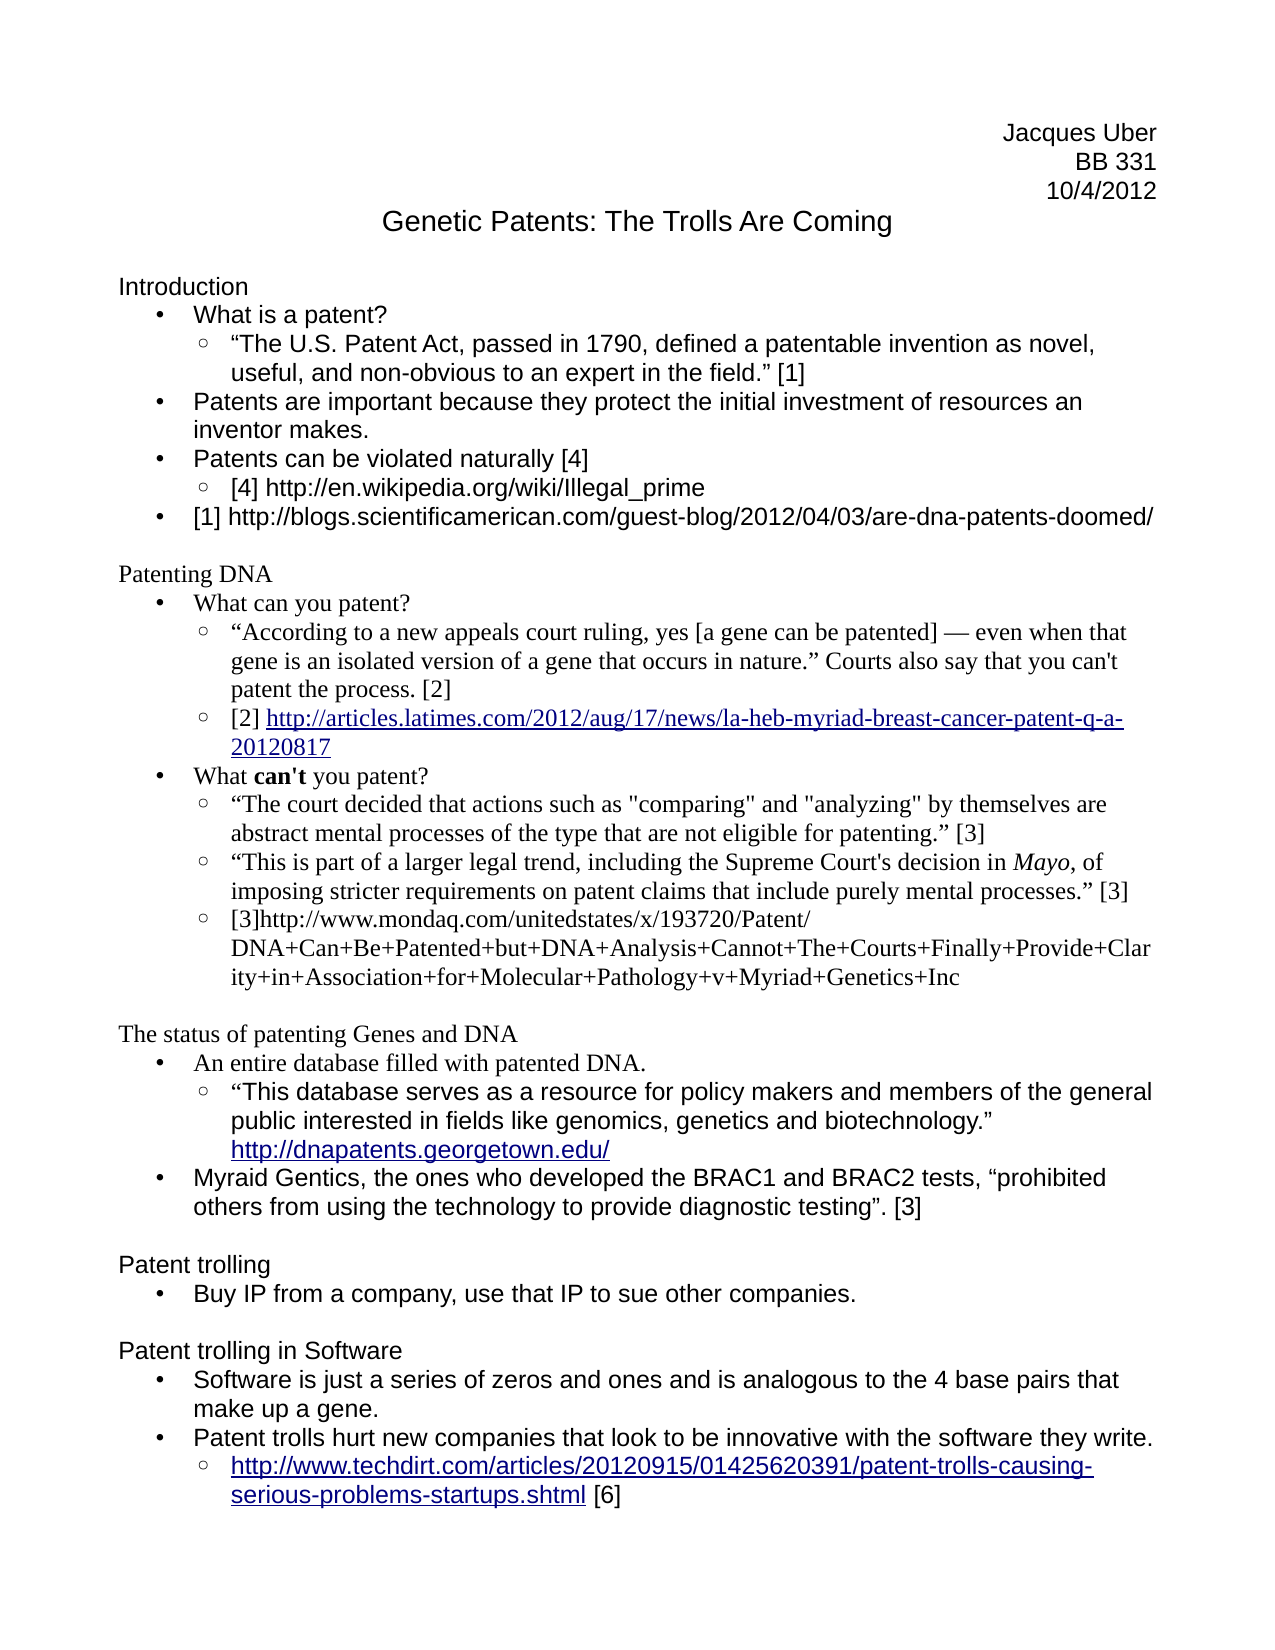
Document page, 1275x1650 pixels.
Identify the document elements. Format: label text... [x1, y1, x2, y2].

list “According to a new appeals court ruling, yes [a gene can be patented] — even when that gene is an isolated version of a gene that occurs in nature.” Courts also say that you can't patent the process. [2] [193, 617, 1157, 703]
list What can you patent? [156, 588, 1157, 617]
text 10/4/2012 [118, 176, 1157, 204]
list Patents can be violated naturally [4] [156, 444, 1157, 473]
list “This is part of a larger legal trend, including the Supreme Court's decision in Mayo, of imposing stricter requirements on patent claims that include purely mental processes.” [3] [193, 847, 1157, 904]
text Patent trolling in Software [118, 1336, 1157, 1365]
list [1] http://blogs.scientificamerican.com/guest-blog/2012/04/03/are-dna-patents-doomed/ [156, 502, 1157, 531]
list Software is just a series of zeros and ones and is analogous to the 4 base pairs that make up a gene. [156, 1365, 1157, 1422]
list Patents are important because they protect the initial investment of resources an inventor makes. [156, 387, 1157, 444]
list “The U.S. Patent Act, passed in 1790, defined a patentable invention as novel, useful, and non-obvious to an expert in the field.” [1] [193, 329, 1157, 387]
list What can't you patent? [156, 761, 1157, 789]
list [3]http://www.mondaq.com/unitedstates/x/193720/Patent/DNA+Can+Be+Patented+but+DNA+Analysis+Cannot+The+Courts+Finally+Provide+Clarity+in+Association+for+Molecular+Pathology+v+Myriad+Genetics+Inc [193, 904, 1157, 991]
text Genetic Patents: The Trolls Are Coming [118, 204, 1157, 238]
list An entire database filled with patented DNA. [156, 1048, 1157, 1077]
list http://www.techdirt.com/articles/20120915/01425620391/patent-trolls-causing-serious-problems-startups.shtml [6] [193, 1451, 1157, 1509]
text BB 331 [118, 147, 1157, 176]
text The status of patenting Genes and DNA [118, 1019, 1157, 1048]
text Patent trolling [118, 1250, 1157, 1278]
list [2] http://articles.latimes.com/2012/aug/17/news/la-heb-myriad-breast-cancer-patent-q-a-20120817 [193, 703, 1157, 761]
text Jacques Uber [118, 118, 1157, 147]
list Myraid Gentics, the ones who developed the BRAC1 and BRAC2 tests, “prohibited others from using the technology to provide diagnostic testing”. [3] [156, 1163, 1157, 1221]
list [4] http://en.wikipedia.org/wiki/Illegal_prime [193, 473, 1157, 502]
list What is a patent? [156, 300, 1157, 329]
list Buy IP from a company, use that IP to sue other companies. [156, 1278, 1157, 1307]
text Introduction [118, 271, 1157, 300]
list “The court decided that actions such as "comparing" and "analyzing" by themselves are abstract mental processes of the type that are not eligible for patenting.” [3] [193, 789, 1157, 847]
list Patent trolls hurt new companies that look to be innovative with the software they write. [156, 1422, 1157, 1451]
list “This database serves as a resource for policy makers and members of the general public interested in fields like genomics, genetics and biotechnology.” http://dnapatents.georgetown.edu/ [193, 1077, 1157, 1163]
text Patenting DNA [118, 559, 1157, 588]
